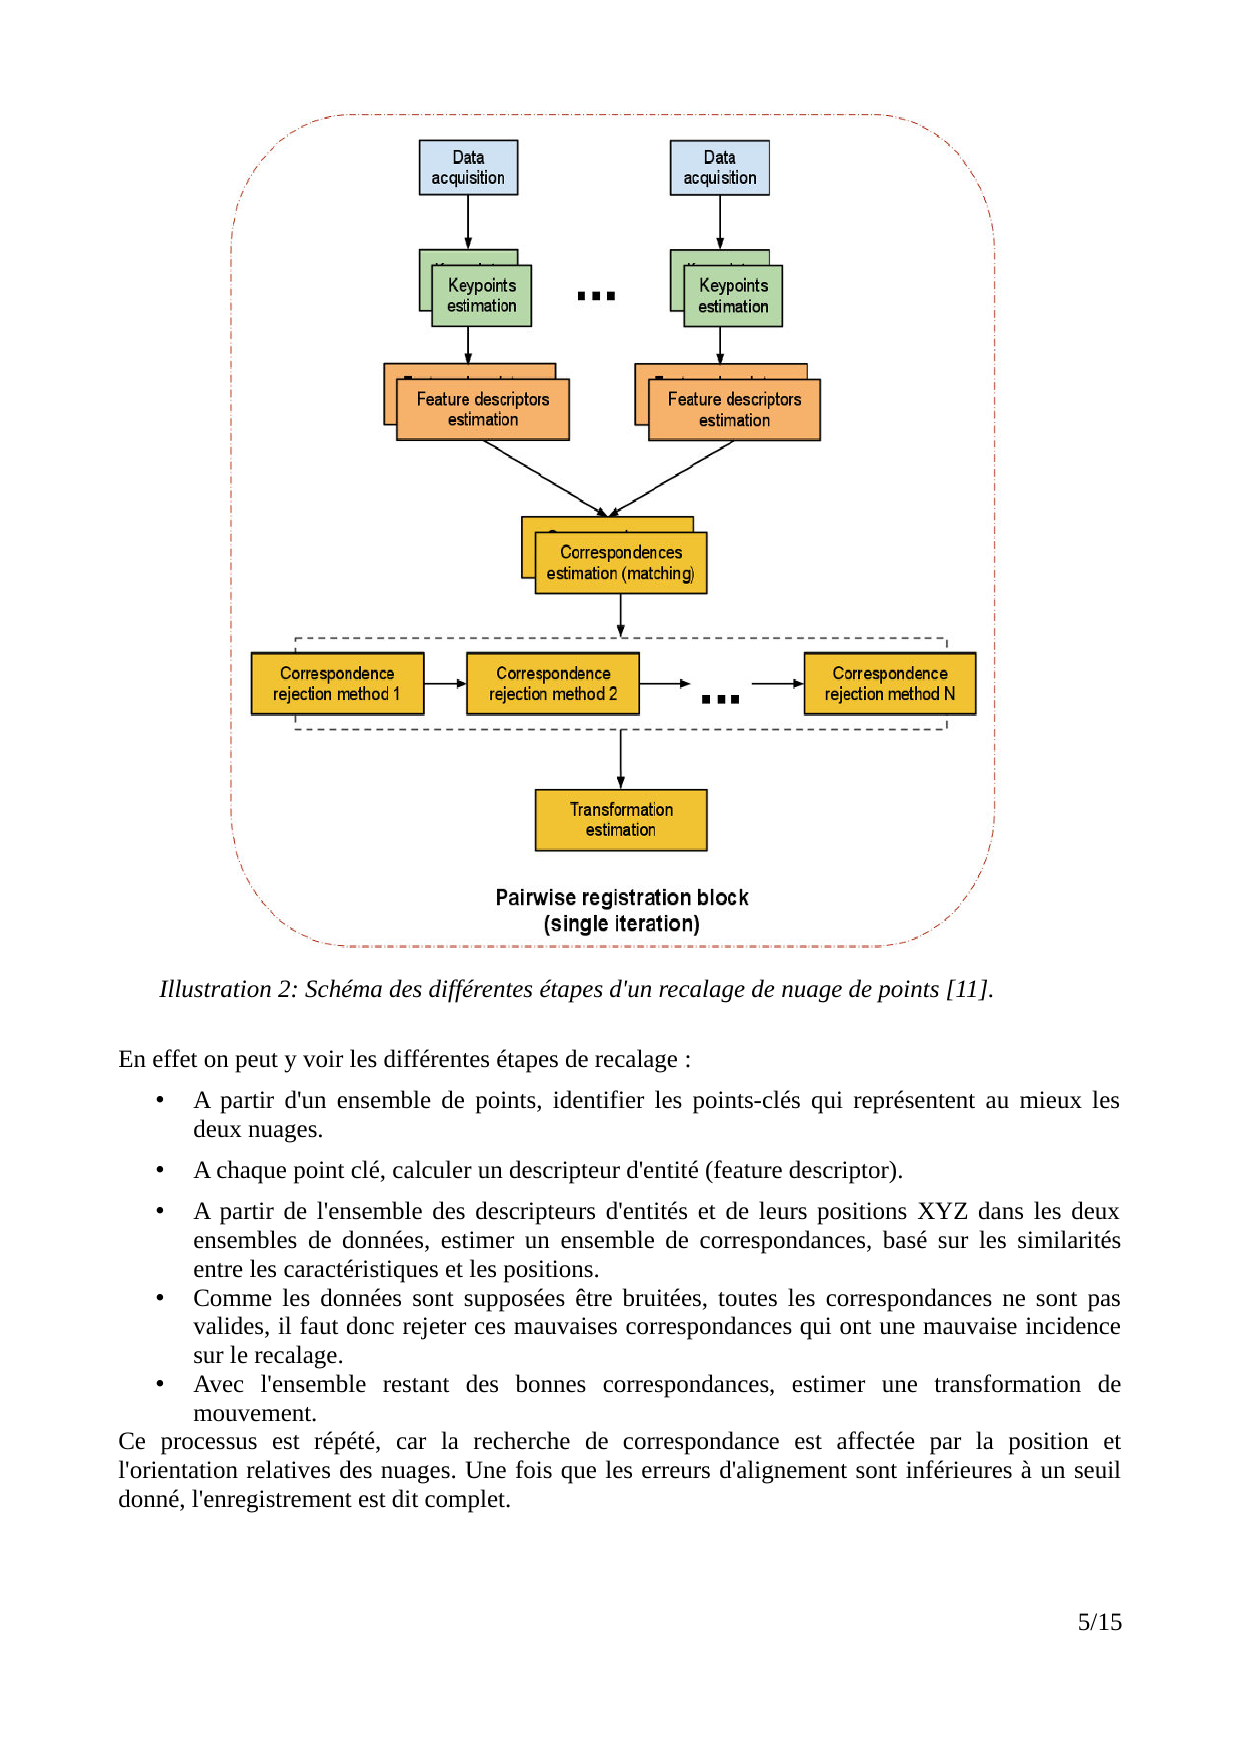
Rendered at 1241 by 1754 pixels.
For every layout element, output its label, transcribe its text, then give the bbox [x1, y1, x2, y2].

list A partir de l'ensemble des descripteurs d'entités et de leurs positions XYZ dans les deux ensembles de données, estimer un ensemble de correspondances, basé sur les similarités entre les caractéristiques et les positions. [156, 1196, 1122, 1283]
text Illustration 2: Schéma des différentes étapes d'un recalage de nuage de points [11]. [159, 974, 1036, 1003]
picture [159, 110, 1036, 974]
list Avec l'ensemble restant des bonnes correspondances, estimer une transformation de mouvement. [156, 1369, 1122, 1426]
list A chaque point clé, calculer un descripteur d'entité (feature descriptor). [156, 1155, 1122, 1184]
list Comme les données sont supposées être bruitées, toutes les correspondances ne sont pas valides, il faut donc rejeter ces mauvaises correspondances qui ont une mauvaise incidence sur le recalage. [156, 1283, 1122, 1369]
text Ce processus est répété, car la recherche de correspondance est affectée par la position et l'orientation relatives des nuages. Une fois que les erreurs d'alignement sont inférieures à un seuil donné, l'enregistrement est dit complet. [118, 1426, 1122, 1513]
text En effet on peut y voir les différentes étapes de recalage : [118, 1044, 1122, 1073]
list A partir d'un ensemble de points, identifier les points-clés qui représentent au mieux les deux nuages. [156, 1085, 1122, 1143]
